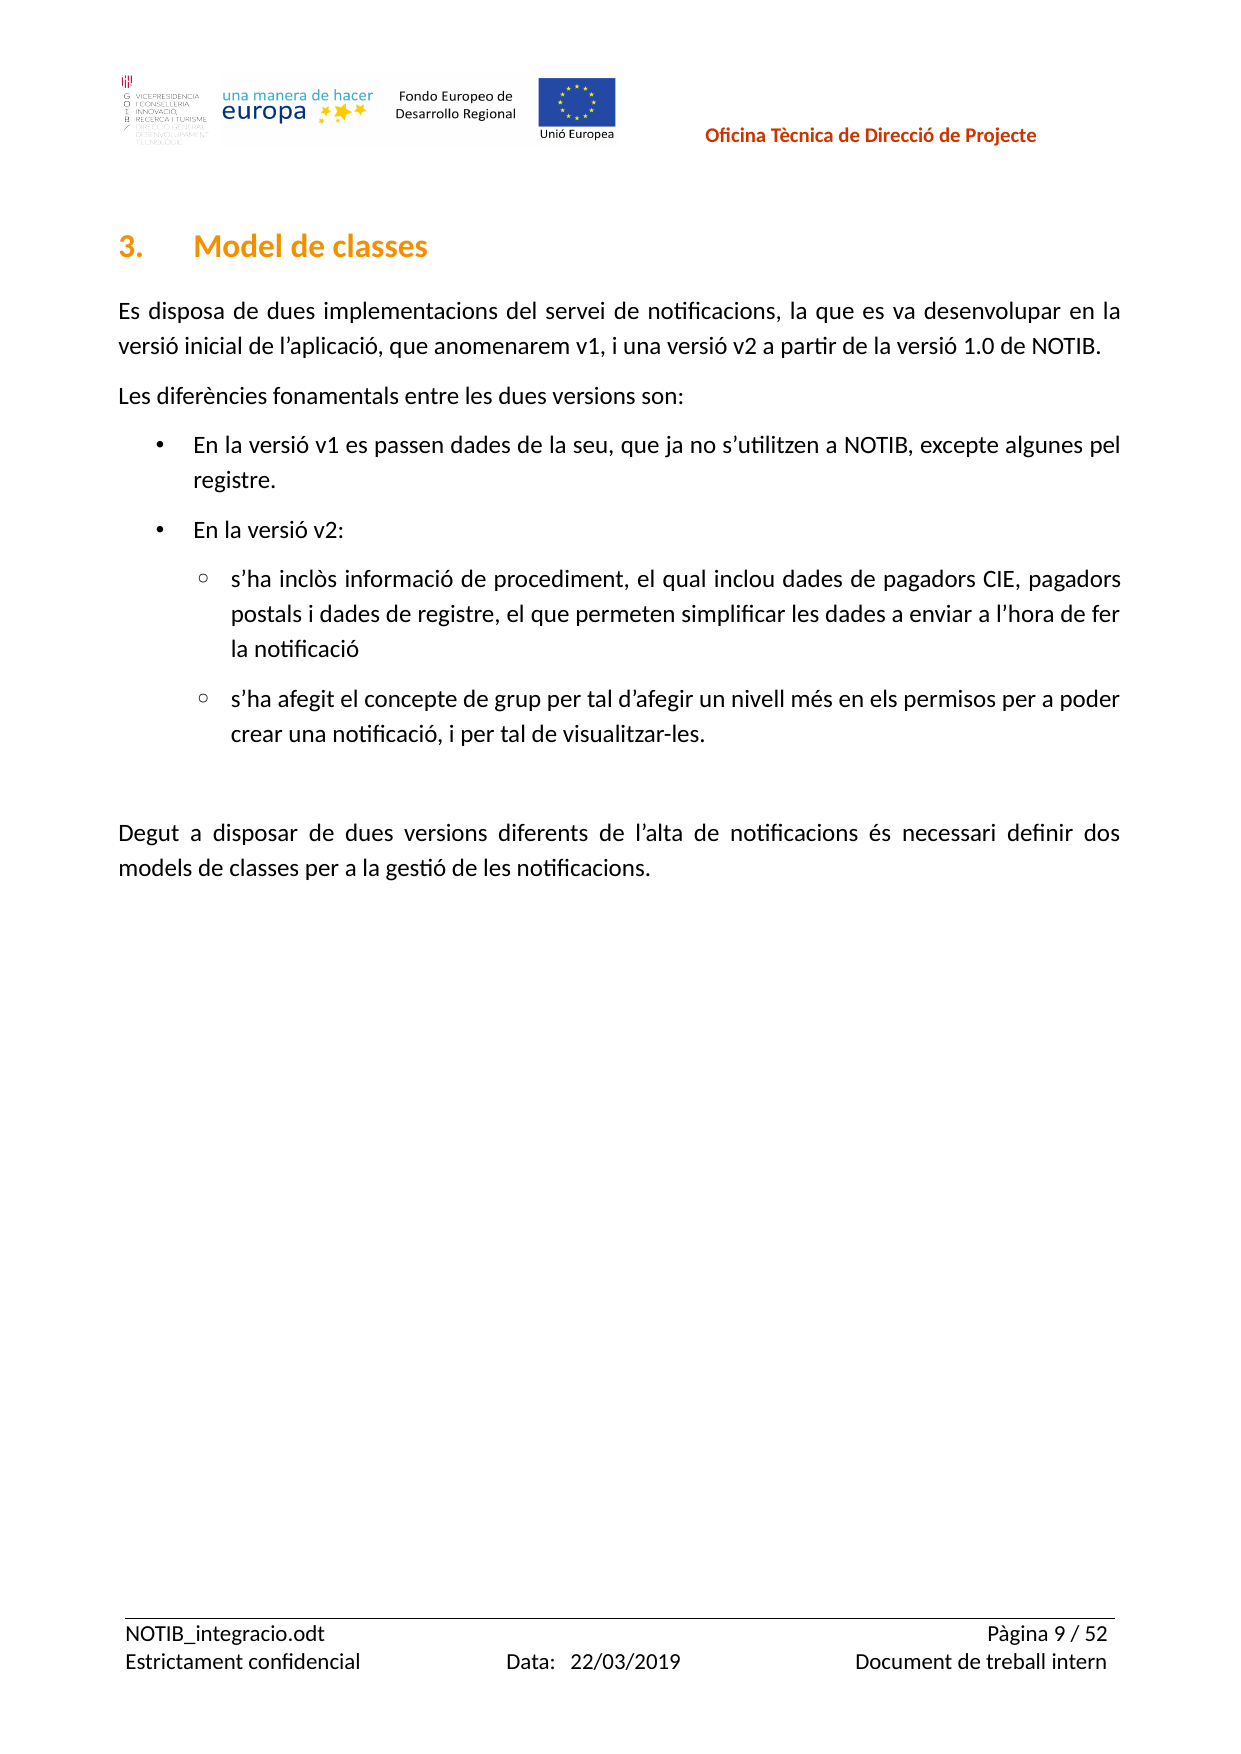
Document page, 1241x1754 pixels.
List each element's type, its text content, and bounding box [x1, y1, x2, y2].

list s’ha inclòs informació de procediment, el qual inclou dades de pagadors CIE, pagadors postals i dades de registre, el que permeten simplificar les dades a enviar a l’hora de fer la notificació [193, 563, 1122, 664]
list En la versió v2: [156, 514, 1122, 544]
list En la versió v1 es passen dades de la seu, que ja no s’utilitzen a NOTIB, excepte algunes pel registre. [156, 429, 1122, 495]
text Les diferències fonamentals entre les dues versions son: [118, 380, 1122, 410]
text Es disposa de dues implementacions del servei de notificacions, la que es va desenvolupar en la versió inicial de l’aplicació, que anomenarem v1, i una versió v2 a partir de la versió 1.0 de NOTIB. [118, 295, 1122, 361]
list s’ha afegit el concepte de grup per tal d’afegir un nivell més en els permisos per a poder crear una notificació, i per tal de visualitzar-les. [193, 683, 1122, 749]
picture [118, 73, 213, 147]
subtitle Model de classes [118, 225, 1122, 266]
picture [219, 73, 621, 147]
text Degut a disposar de dues versions diferents de l’alta de notificacions és necessari definir dos models de classes per a la gestió de les notificacions. [118, 817, 1122, 883]
